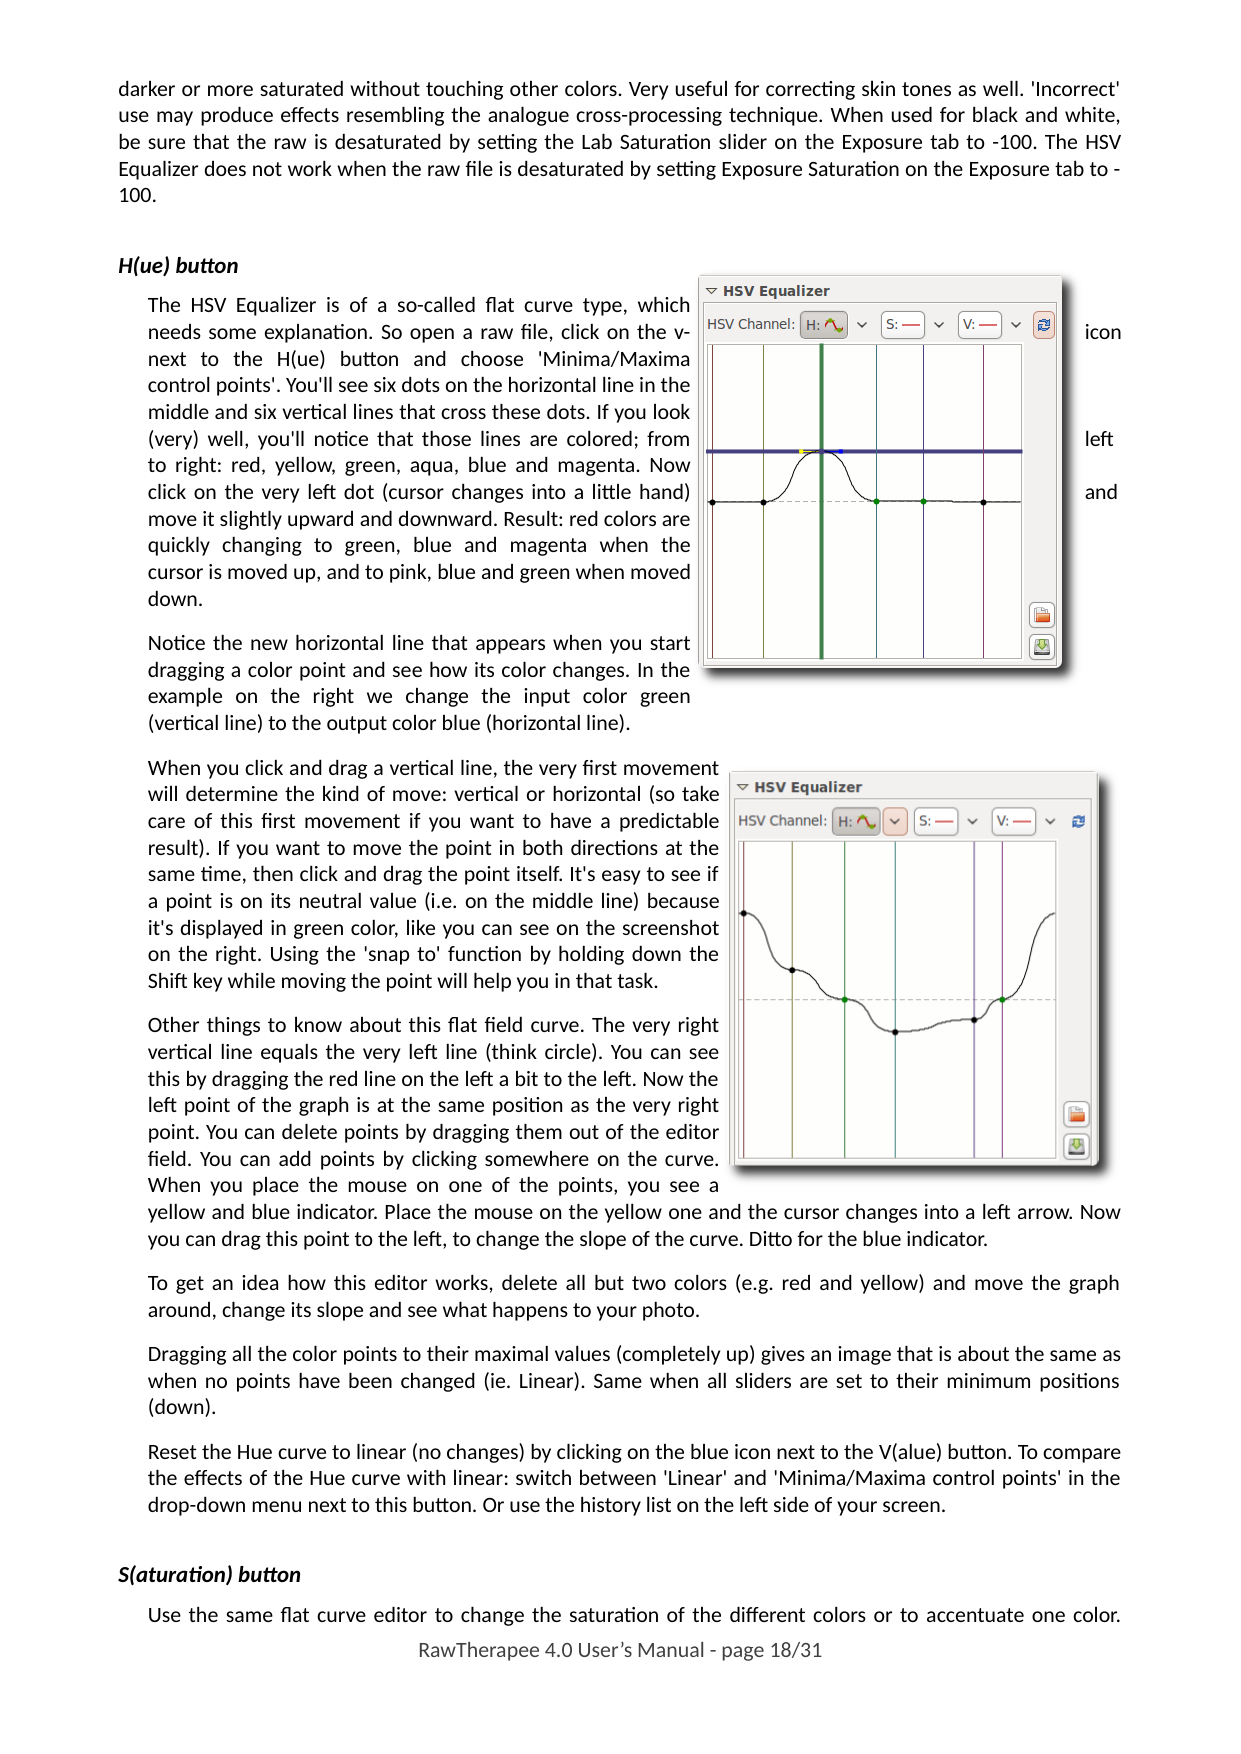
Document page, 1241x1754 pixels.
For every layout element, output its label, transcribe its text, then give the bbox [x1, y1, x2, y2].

text Reset the Hue curve to linear (no changes) by clicking on the blue icon next to the V(alue) button. To compare the effects of the Hue curve with linear: switch between 'Linear' and 'Minima/Maxima control points' in the drop-down menu next to this button. Or use the history list on the left side of your screen. [148, 1438, 1122, 1518]
text darker or more saturated without touching other colors. Very useful for correcting skin tones as well. 'Incorrect' use may produce effects resembling the analogue cross-processing technique. When used for black and white, be sure that the raw is desaturated by setting the Lab Saturation slider on the Exposure tab to -100. The HSV Equalizer does not work when the raw file is desaturated by setting Exposure Saturation on the Exposure tab to -100. [118, 75, 1122, 208]
text To get an idea how this editor works, delete all but two colors (e.g. red and yellow) and move the graph around, change its slope and see what happens to your photo. [148, 1269, 1122, 1322]
subtitle S(aturation) button [118, 1561, 1122, 1588]
text Dragging all the color points to their maximal values (completely up) gives an image that is about the same as when no points have been changed (ie. Linear). Same when all sliders are set to their minimum positions (down). [148, 1340, 1122, 1420]
text Notice the new horizontal line that appears when you start dragging a color point and see how its color changes. In the example on the right we change the input color green (vertical line) to the output color blue (horizontal line). [148, 629, 1122, 736]
text The HSV Equalizer is of a so-called flat curve type, which needs some explanation. So open a raw file, click on the v-icon next to the H(ue) button and choose 'Minima/Maxima control points'. You'll see six dots on the horizontal line in the middle and six vertical lines that cross these dots. If you look (very) well, you'll notice that those lines are colored; from left to right: red, yellow, green, aqua, blue and magenta. Now click on the very left dot (cursor changes into a little hand) and move it slightly upward and downward. Result: red colors are quickly changing to green, blue and magenta when the cursor is moved up, and to pink, blue and green when moved down. [148, 292, 691, 612]
subtitle H(ue) button [118, 251, 1122, 279]
text Use the same flat curve editor to change the saturation of the different colors or to accentuate one color. [148, 1601, 1122, 1628]
text When you click and drag a vertical line, the very first movement will determine the kind of move: vertical or horizontal (so take care of this first movement if you want to have a predictable result). If you want to move the point in both directions at the same time, then click and drag the point itself. It's easy to see if a point is on its neutral value (i.e. on the middle line) because it's displayed in green color, like you can see on the screenshot on the right. Using the 'snap to' function by holding down the Shift key while moving the point will help you in that task. [148, 754, 1122, 994]
text Other things to know about this flat field curve. The very right vertical line equals the very left line (think circle). You can see this by dragging the red line on the left a bit to the left. Now the left point of the graph is at the same position as the very right point. You can delete points by dragging them out of the editor field. You can add points by clicking somewhere on the curve. When you place the mouse on one of the points, you see a yellow and blue indicator. Place the mouse on the yellow one and the cursor changes into a left arrow. Now you can drag this point to the left, to change the slope of the curve. Ditto for the blue indicator. [148, 1011, 1122, 1251]
